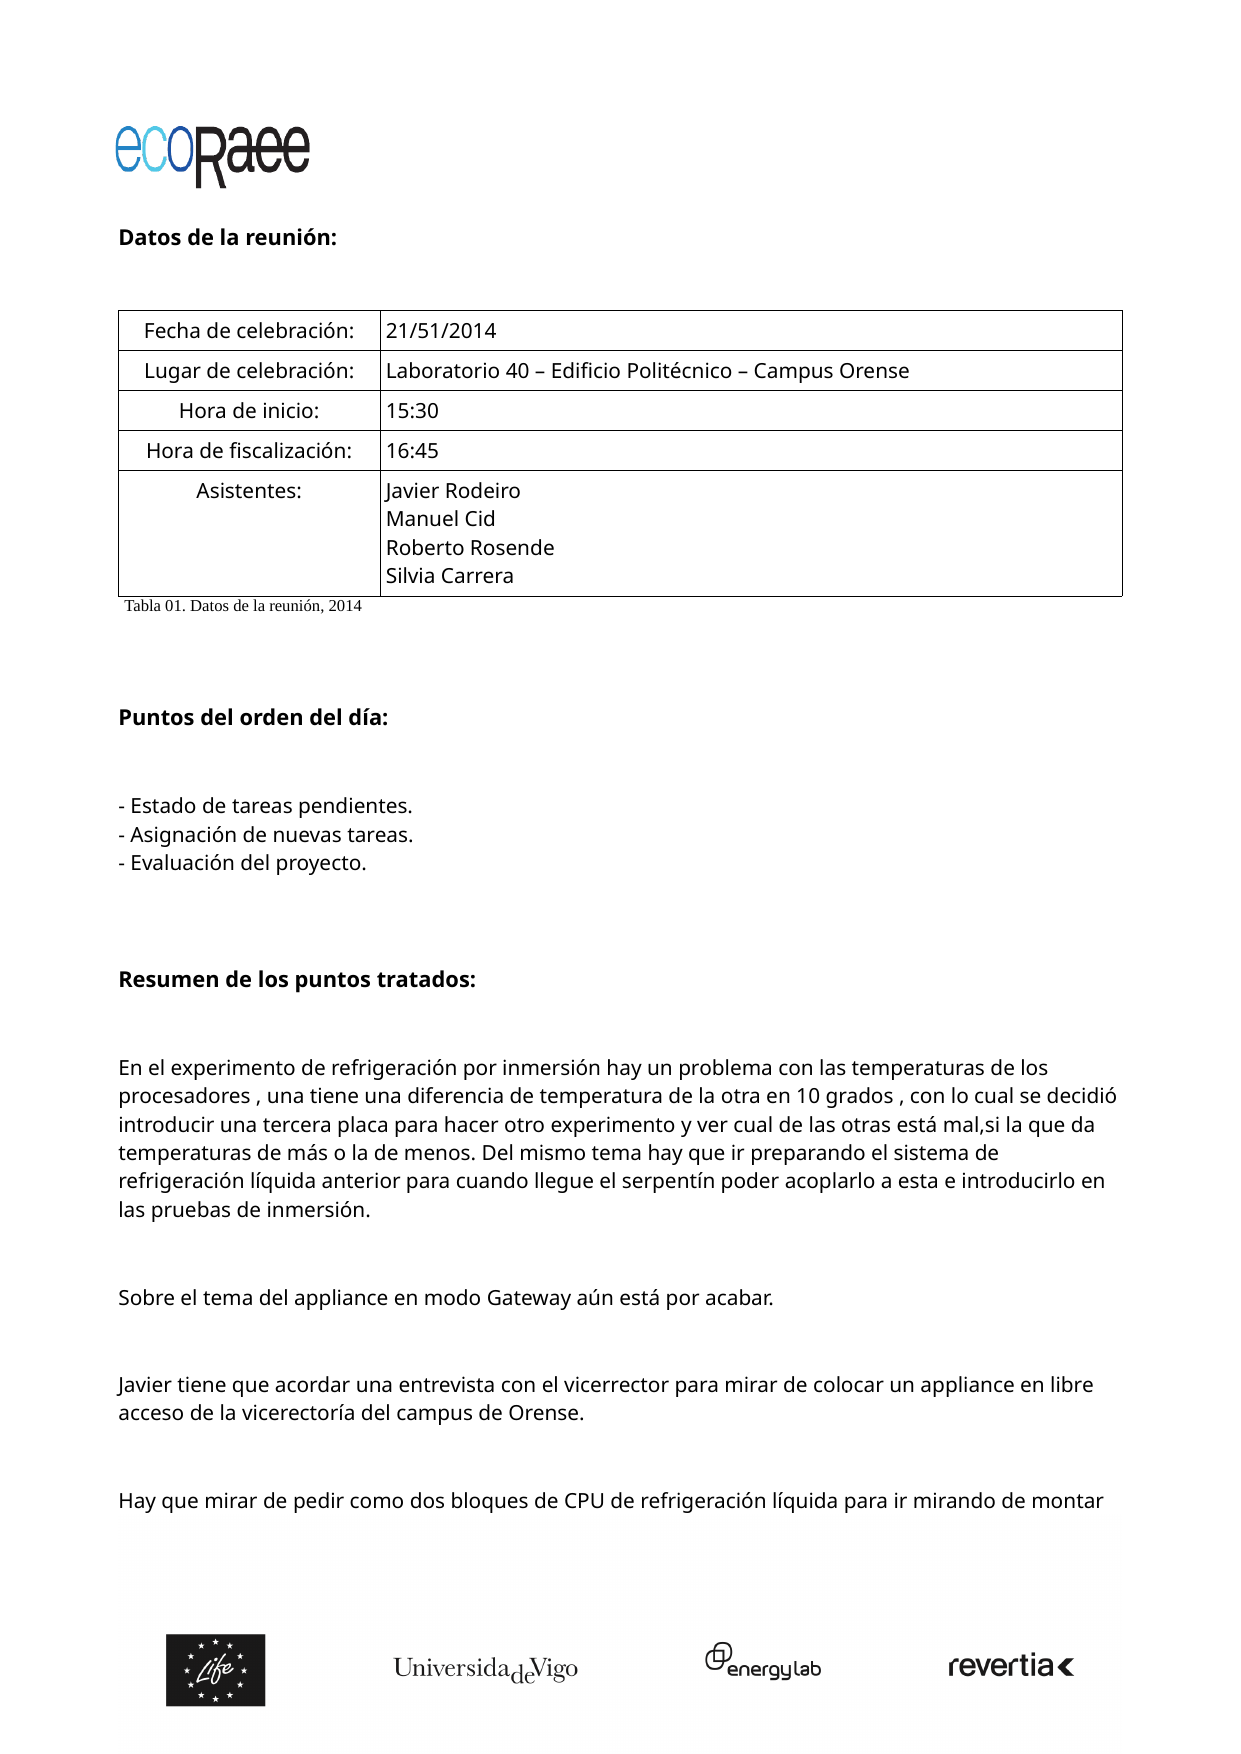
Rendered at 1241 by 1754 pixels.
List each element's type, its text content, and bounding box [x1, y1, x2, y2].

table_cell Lugar de celebración: [119, 351, 380, 390]
text Javier tiene que acordar una entrevista con el vicerrector para mirar de colocar un appliance en libre acceso de la vicerectoría del campus de Orense. [118, 1370, 1122, 1427]
table_cell Asistentes: [119, 471, 380, 596]
text En el experimento de refrigeración por inmersión hay un problema con las temperaturas de los procesadores , una tiene una diferencia de temperatura de la otra en 10 grados , con lo cual se decidió introducir una tercera placa para hacer otro experimento y ver cual de las otras está mal,si la que da temperaturas de más o la de menos. Del mismo tema hay que ir preparando el sistema de refrigeración líquida anterior para cuando llegue el serpentín poder acoplarlo a esta e introducirlo en las pruebas de inmersión. [118, 1053, 1122, 1223]
text - Asignación de nuevas tareas. [118, 820, 1122, 848]
table_header Fecha de celebración: [119, 311, 380, 350]
text Tabla 01. Datos de la reunión, 2014 [124, 597, 1122, 615]
text - Estado de tareas pendientes. [118, 791, 1122, 820]
table_header 21/51/2014 [381, 311, 1122, 350]
table_cell 15:30 [381, 391, 1122, 430]
picture [114, 124, 311, 190]
text Sobre el tema del appliance en modo Gateway aún está por acabar. [118, 1283, 1122, 1311]
table_cell 16:45 [381, 431, 1122, 470]
text Resumen de los puntos tratados: [118, 964, 1122, 994]
table_cell Hora de fiscalización: [119, 431, 380, 470]
text Hay que mirar de pedir como dos bloques de CPU de refrigeración líquida para ir mirando de montar [118, 1486, 1122, 1514]
table_cell Javier Rodeiro Manuel Cid Roberto Rosende Silvia Carrera [381, 471, 1122, 596]
table_cell Laboratorio 40 – Edificio Politécnico – Campus Orense [381, 351, 1122, 390]
text Datos de la reunión: [118, 221, 1122, 251]
text - Evaluación del proyecto. [118, 848, 1122, 877]
table_cell Hora de inicio: [119, 391, 380, 430]
picture [118, 1514, 1123, 1754]
text Puntos del orden del día: [118, 702, 1122, 732]
